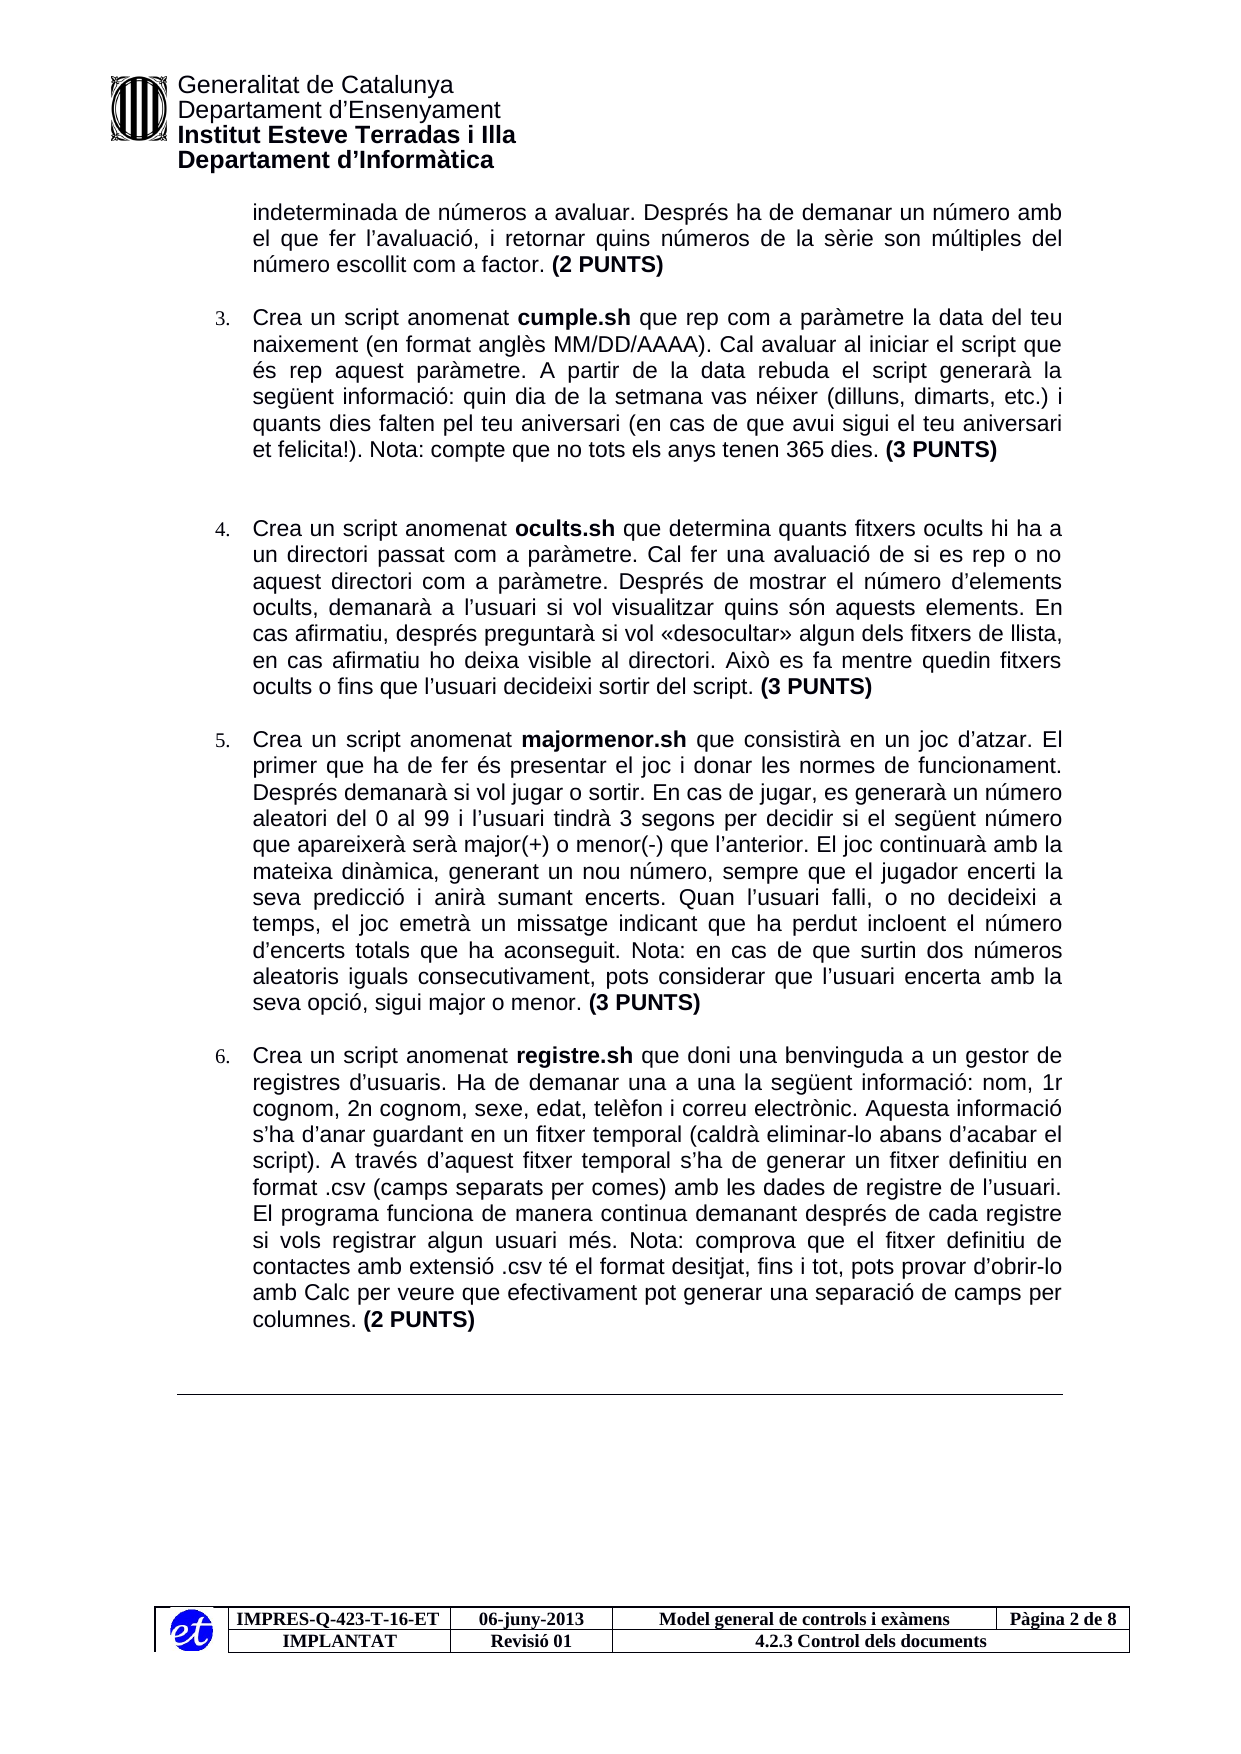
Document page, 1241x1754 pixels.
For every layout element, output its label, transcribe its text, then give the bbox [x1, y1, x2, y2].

list Crea un script anomenat ocults.sh que determina quants fitxers ocults hi ha a un directori passat com a paràmetre. Cal fer una avaluació de si es rep o no aquest directori com a paràmetre. Després de mostrar el número d’elements ocults, demanarà a l’usuari si vol visualitzar quins són aquests elements. En cas afirmatiu, després preguntarà si vol «desocultar» algun dels fitxers de llista, en cas afirmatiu ho deixa visible al directori. Això es fa mentre quedin fitxers ocults o fins que l’usuari decideixi sortir del script. (3 PUNTS) [215, 515, 1063, 699]
list Crea un script anomenat majormenor.sh que consistirà en un joc d’atzar. El primer que ha de fer és presentar el joc i donar les normes de funcionament. Després demanarà si vol jugar o sortir. En cas de jugar, es generarà un número aleatori del 0 al 99 i l’usuari tindrà 3 segons per decidir si el següent número que apareixerà serà major(+) o menor(-) que l’anterior. El joc continuarà amb la mateixa dinàmica, generant un nou número, sempre que el jugador encerti la seva predicció i anirà sumant encerts. Quan l’usuari falli, o no decideixi a temps, el joc emetrà un missatge indicant que ha perdut incloent el número d’encerts totals que ha aconseguit. Nota: en cas de que surtin dos números aleatoris iguals consecutivament, pots considerar que l’usuari encerta amb la seva opció, sigui major o menor. (3 PUNTS) [215, 726, 1063, 1016]
list indeterminada de números a avaluar. Després ha de demanar un número amb el que fer l’avaluació, i retornar quins números de la sèrie son múltiples del número escollit com a factor. (2 PUNTS) [215, 199, 1063, 278]
picture [170, 1607, 214, 1651]
picture [111, 76, 167, 141]
list Crea un script anomenat registre.sh que doni una benvinguda a un gestor de registres d’usuaris. Ha de demanar una a una la següent informació: nom, 1r cognom, 2n cognom, sexe, edat, telèfon i correu electrònic. Aquesta informació s’ha d’anar guardant en un fitxer temporal (caldrà eliminar-lo abans d’acabar el script). A través d’aquest fitxer temporal s’ha de generar un fitxer definitiu en format .csv (camps separats per comes) amb les dades de registre de l’usuari. El programa funciona de manera continua demanant després de cada registre si vols registrar algun usuari més. Nota: comprova que el fitxer definitiu de contactes amb extensió .csv té el format desitjat, fins i tot, pots provar d’obrir-lo amb Calc per veure que efectivament pot generar una separació de camps per columnes. (2 PUNTS) [215, 1042, 1063, 1332]
list Crea un script anomenat cumple.sh que rep com a paràmetre la data del teu naixement (en format anglès MM/DD/AAAA). Cal avaluar al iniciar el script que és rep aquest paràmetre. A partir de la data rebuda el script generarà la següent informació: quin dia de la setmana vas néixer (dilluns, dimarts, etc.) i quants dies falten pel teu aniversari (en cas de que avui sigui el teu aniversari et felicita!). Nota: compte que no tots els anys tenen 365 dies. (3 PUNTS) [215, 304, 1063, 462]
